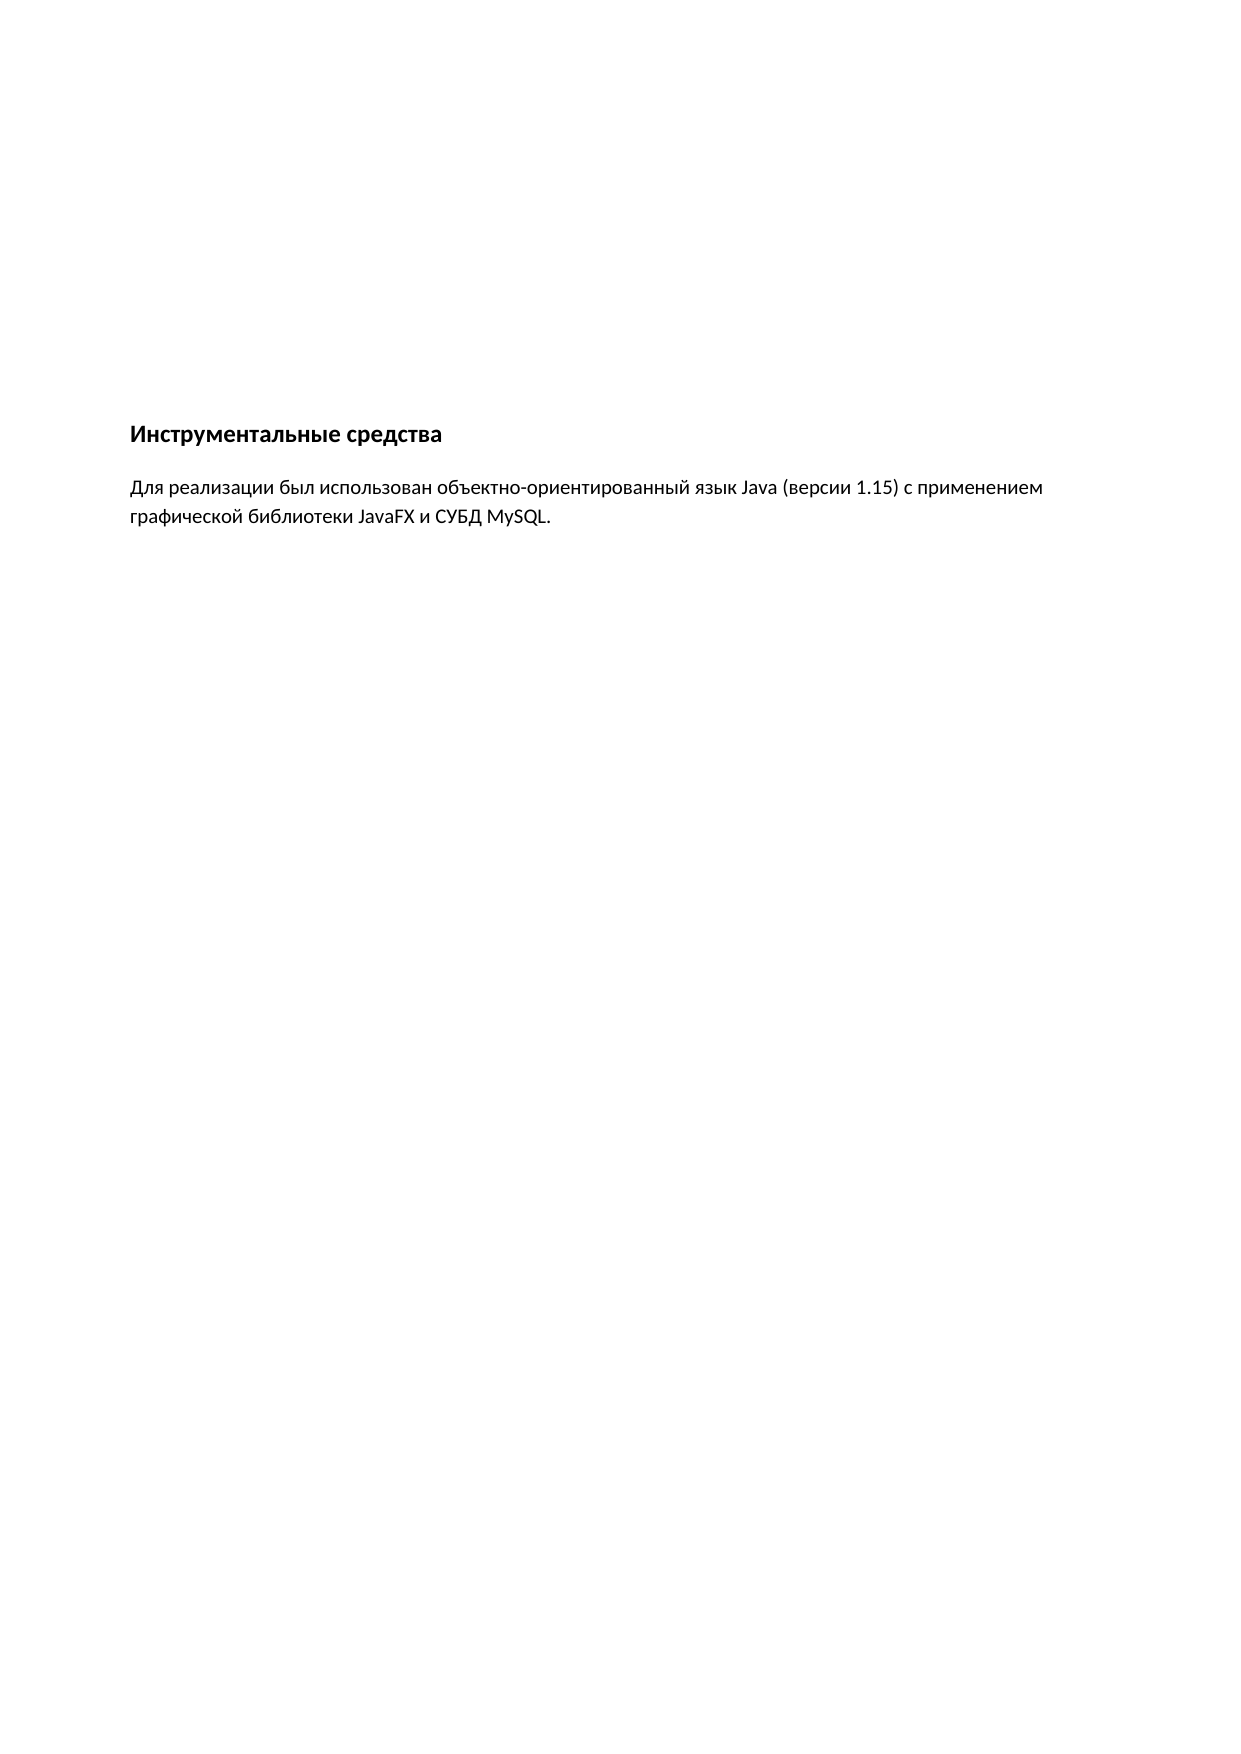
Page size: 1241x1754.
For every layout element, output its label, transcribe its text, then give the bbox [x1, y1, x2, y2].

text Для реализации был использован объектно-ориентированный язык Java (версии 1.15) с применением графической библиотеки JavaFX и СУБД MySQL. [130, 474, 1134, 528]
text Инструментальные средства [130, 418, 1134, 449]
